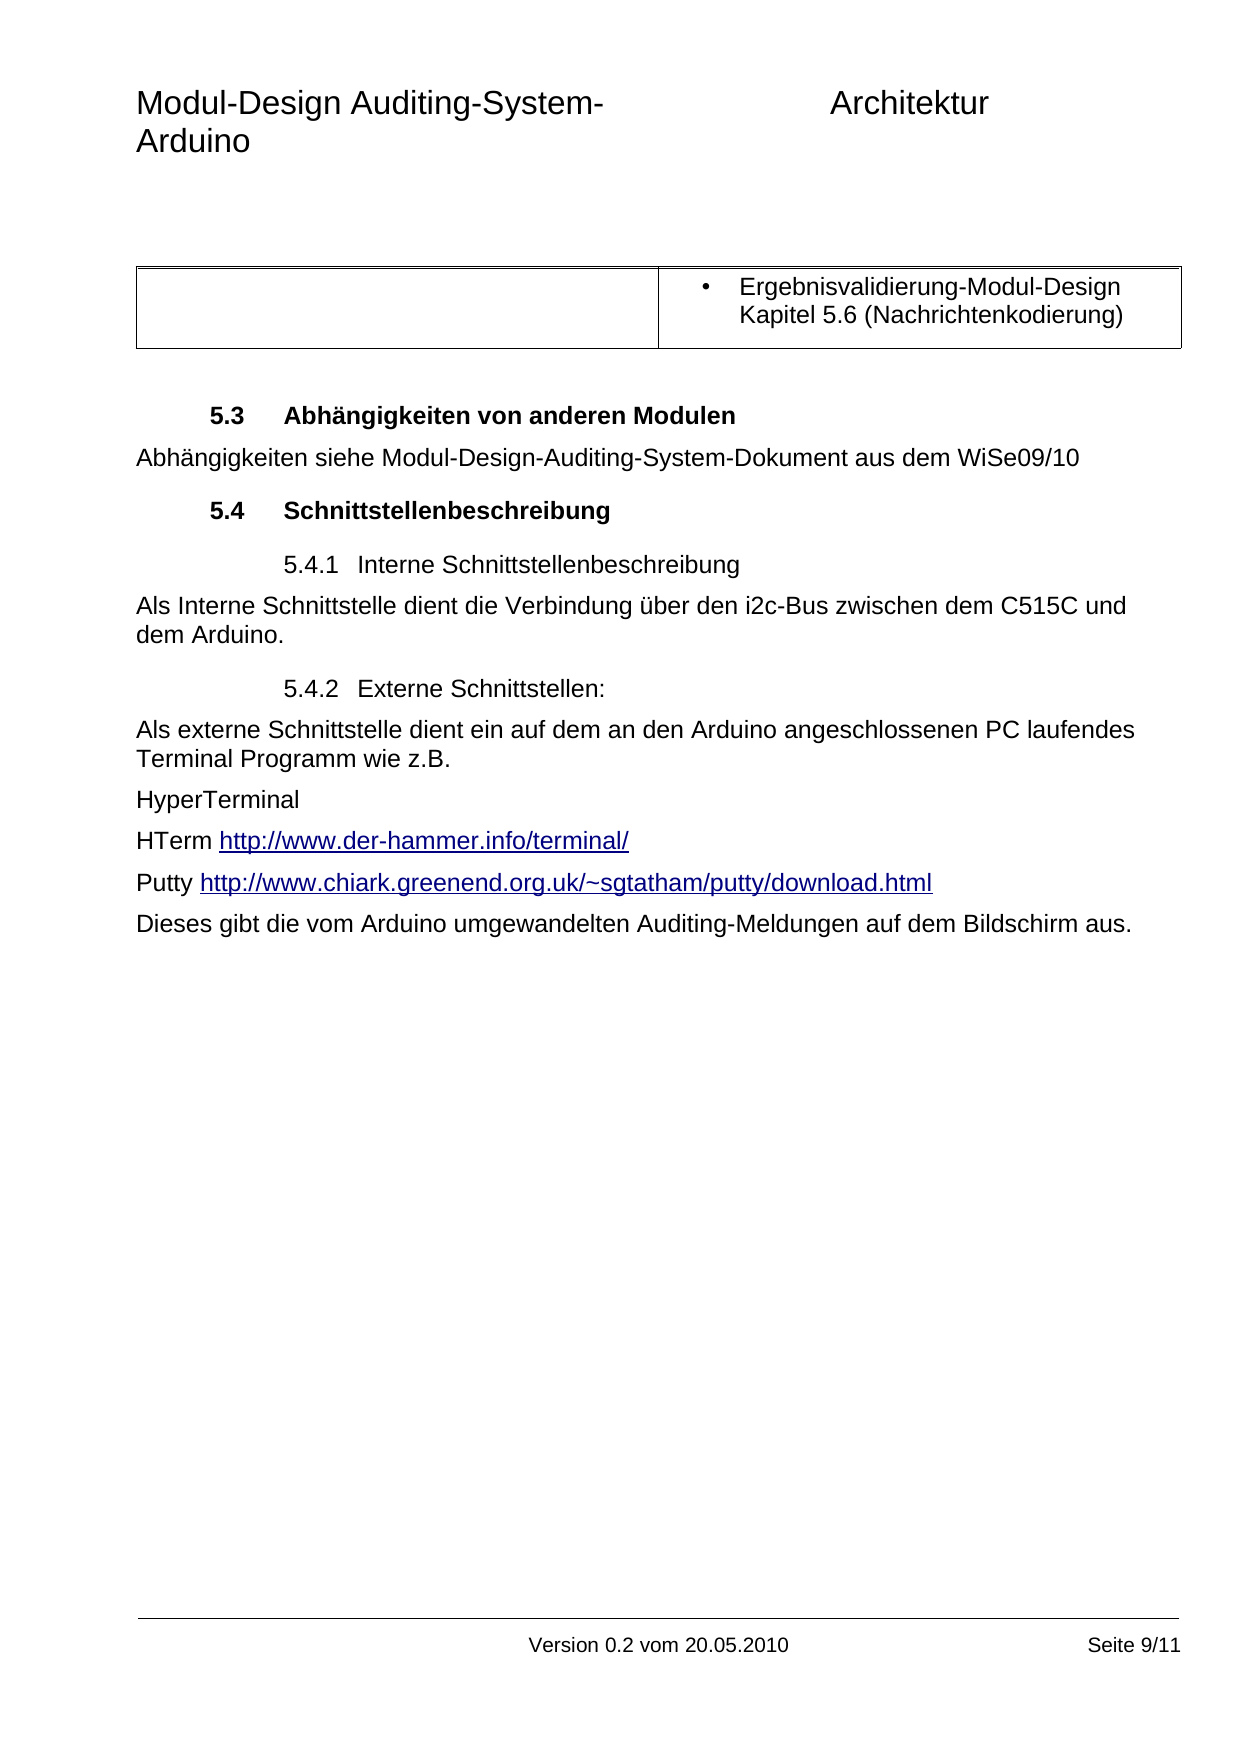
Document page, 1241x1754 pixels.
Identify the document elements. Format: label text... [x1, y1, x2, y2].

text Putty http://www.chiark.greenend.org.uk/~sgtatham/putty/download.html [136, 868, 1181, 896]
text HTerm http://www.der-hammer.info/terminal/ [136, 826, 1181, 855]
text Abhängigkeiten siehe Modul-Design-Auditing-System-Dokument aus dem WiSe09/10 [136, 443, 1181, 471]
text Als externe Schnittstelle dient ein auf dem an den Arduino angeschlossenen PC laufendes Terminal Programm wie z.B. [136, 715, 1181, 773]
subtitle Schnittstellenbeschreibung [209, 496, 1181, 525]
subtitle Interne Schnittstellenbeschreibung [283, 550, 1181, 579]
text HyperTerminal [136, 785, 1181, 814]
text Dieses gibt die vom Arduino umgewandelten Auditing-Meldungen auf dem Bildschirm aus. [136, 909, 1181, 938]
table_cell [137, 289, 658, 347]
subtitle Abhängigkeiten von anderen Modulen [209, 401, 1181, 430]
text Als Interne Schnittstelle dient die Verbindung über den i2c-Bus zwischen dem C515C und dem Arduino. [136, 591, 1181, 649]
subtitle Externe Schnittstellen: [283, 674, 1181, 703]
table_cell Eine Auditing über den i2c-Bus empfangene Meldung bestehend aus 7 Byte. Bedeutung der 7 Byte ist den jeweiligen Moduldesign Dokumenten zu entnehmen: Auditing-System-Modul-Design Kapitel 7.2 Leitzentrale-Modul-Design Kapitel 5.5.3 (Auditing-System) Befehlsvalidierung-Modul-Design Kapitel 5.6.3 (Auditing-System) Ergebnisvalidierung-Modul-Design Kapitel 5.6 (Nachrichtenkodierung) [659, 289, 1181, 347]
